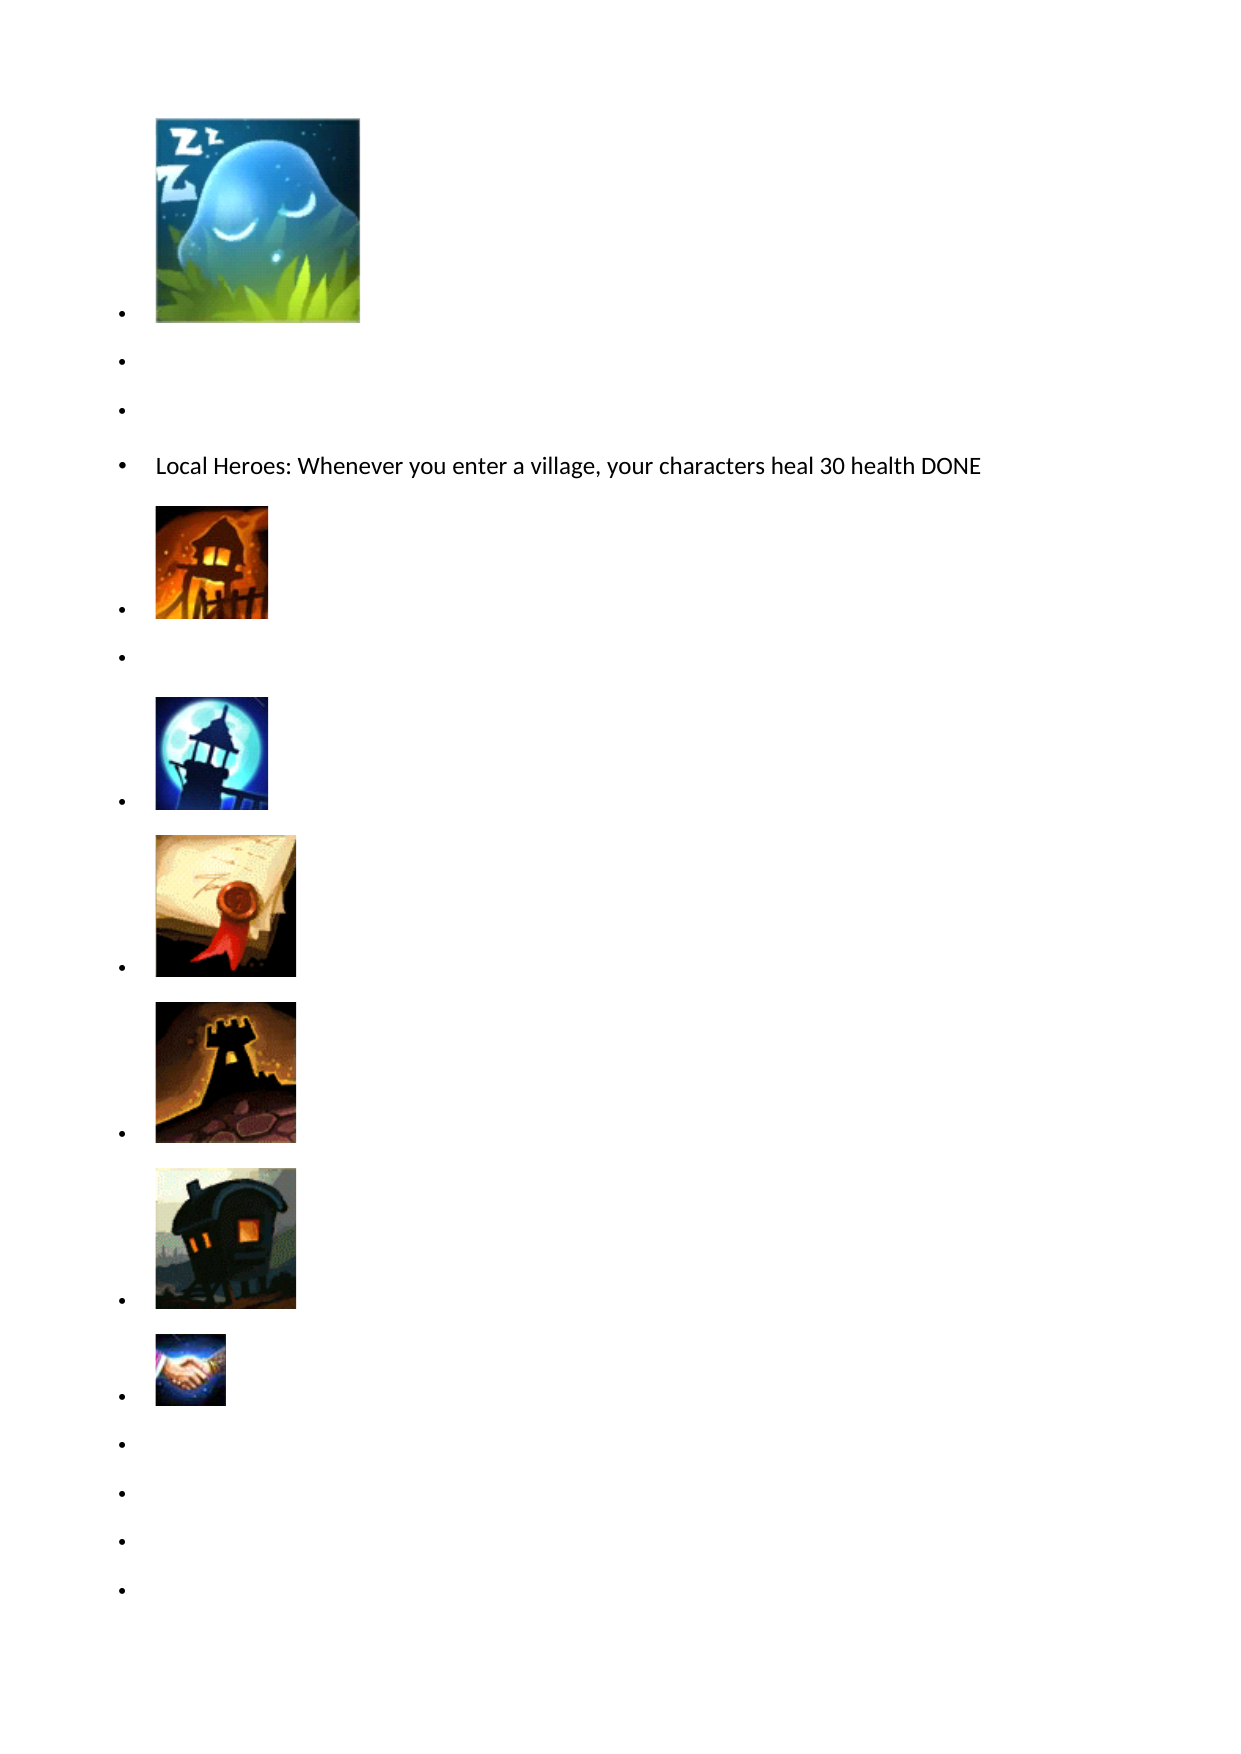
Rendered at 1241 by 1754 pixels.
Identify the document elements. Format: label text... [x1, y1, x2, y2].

list Local Heroes: Whenever you enter a village, your characters heal 30 health DONE [81, 450, 1122, 481]
